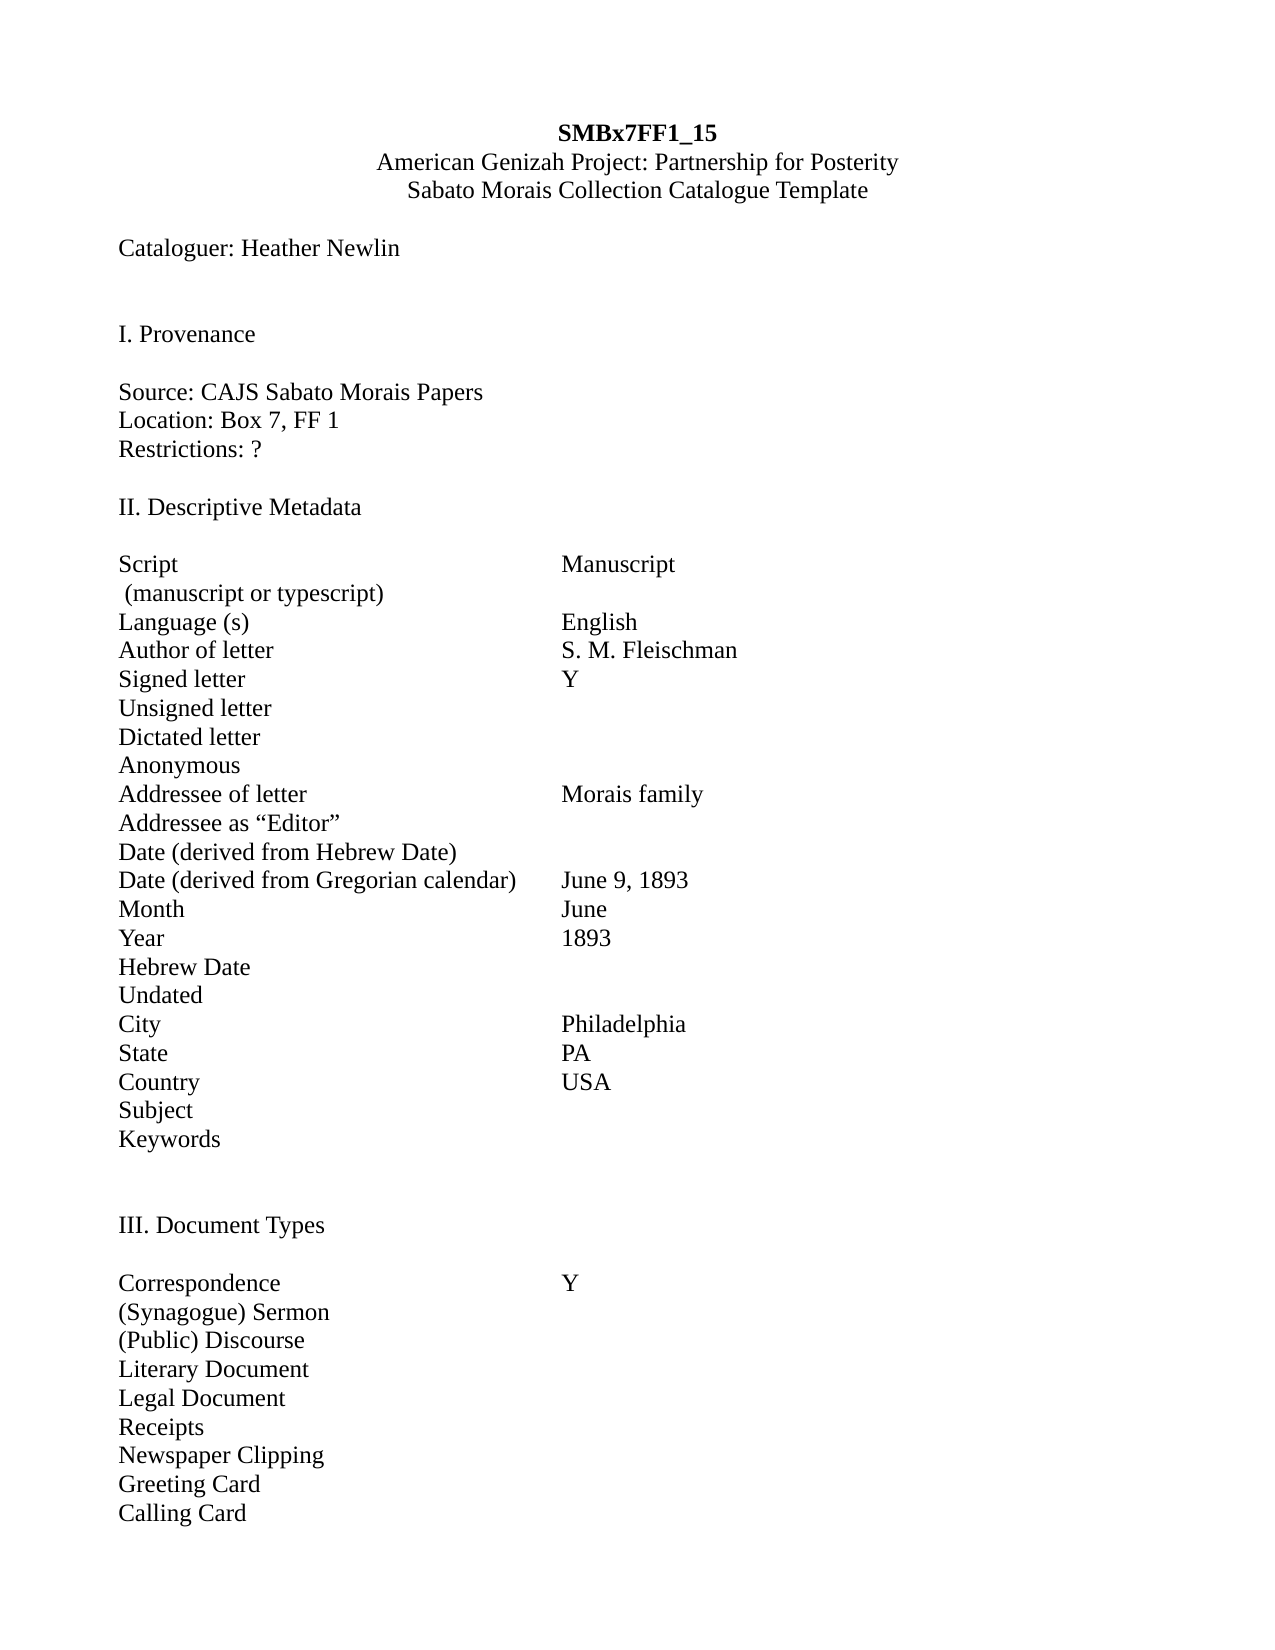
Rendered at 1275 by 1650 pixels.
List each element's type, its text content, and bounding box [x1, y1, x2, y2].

text Legal Document [118, 1383, 1157, 1412]
text (Public) Discourse [118, 1326, 1157, 1354]
text Date (derived from Hebrew Date) [118, 837, 1157, 866]
text Restrictions: ? [118, 434, 1157, 463]
text Correspondence Y [118, 1268, 1157, 1297]
text American Genizah Project: Partnership for Posterity [118, 147, 1157, 176]
text Literary Document [118, 1354, 1157, 1383]
text II. Descriptive Metadata [118, 492, 1157, 521]
text Date (derived from Gregorian calendar) June 9, 1893 [118, 866, 1157, 894]
text Cataloguer: Heather Newlin [118, 233, 1157, 262]
text City Philadelphia [118, 1009, 1157, 1038]
text Greeting Card [118, 1469, 1157, 1498]
text (manuscript or typescript) [118, 578, 1157, 607]
text Year 1893 [118, 923, 1157, 952]
text (Synagogue) Sermon [118, 1297, 1157, 1326]
text Subject [118, 1096, 1157, 1124]
text Hebrew Date [118, 952, 1157, 981]
text State PA [118, 1038, 1157, 1067]
text Addressee as “Editor” [118, 808, 1157, 837]
text Signed letter Y [118, 664, 1157, 693]
text Source: CAJS Sabato Morais Papers [118, 377, 1157, 406]
text Calling Card [118, 1498, 1157, 1527]
text Dictated letter [118, 722, 1157, 751]
text Country USA [118, 1067, 1157, 1096]
text Script Manuscript [118, 549, 1157, 578]
text Keywords [118, 1124, 1157, 1153]
text Language (s) English [118, 607, 1157, 636]
text Undated [118, 981, 1157, 1009]
text Unsigned letter [118, 693, 1157, 722]
text Location: Box 7, FF 1 [118, 406, 1157, 434]
text Newspaper Clipping [118, 1441, 1157, 1469]
text Sabato Morais Collection Catalogue Template [118, 176, 1157, 204]
text Anonymous [118, 751, 1157, 779]
text I. Provenance [118, 319, 1157, 348]
text Receipts [118, 1412, 1157, 1441]
text III. Document Types [118, 1211, 1157, 1239]
text Author of letter S. M. Fleischman [118, 636, 1157, 664]
text Addressee of letter Morais family [118, 779, 1157, 808]
text SMBx7FF1_15 [118, 118, 1157, 147]
text Month June [118, 894, 1157, 923]
